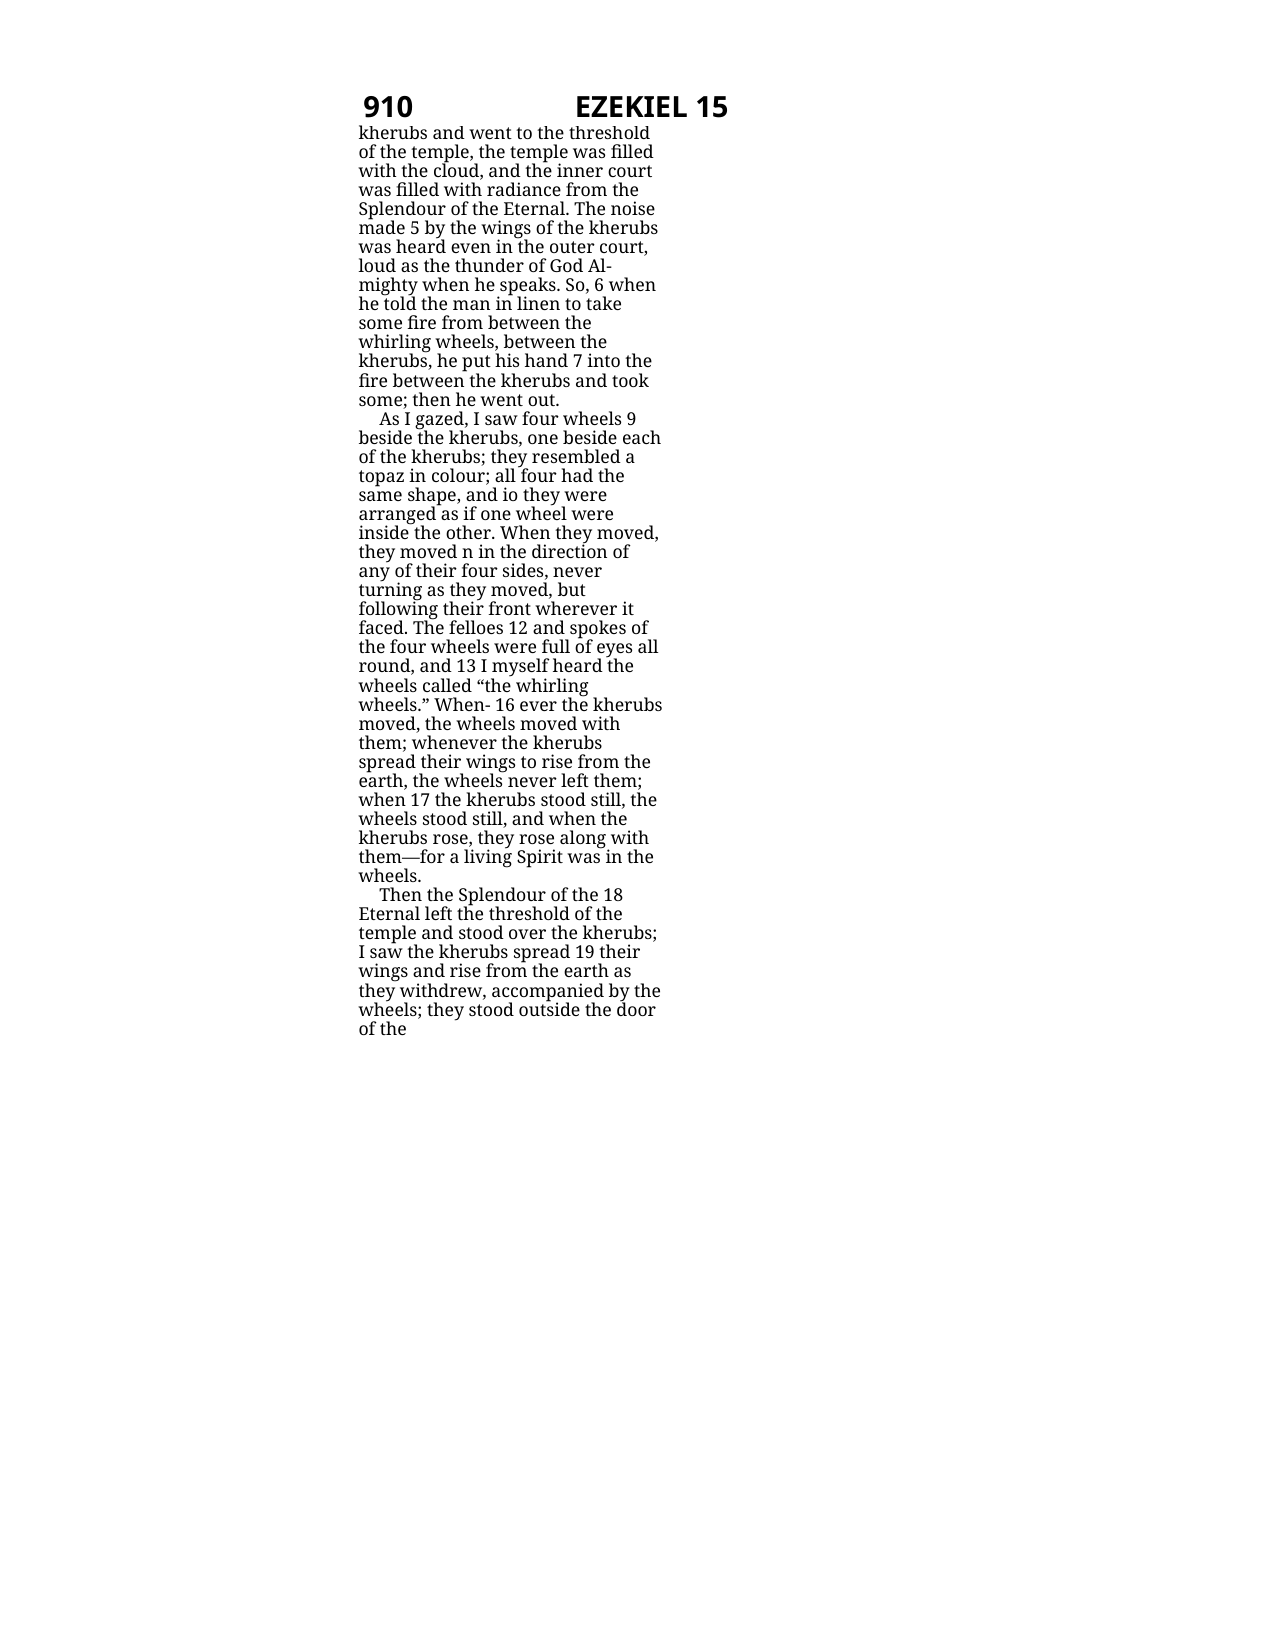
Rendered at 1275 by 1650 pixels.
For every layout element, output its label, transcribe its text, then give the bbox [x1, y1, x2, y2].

text kherubs and went to the thresh­old of the temple, the temple was filled with the cloud, and the inner court was filled with radiance from the Splendour of the Eternal. The noise made 5 by the wings of the kherubs was heard even in the outer court, loud as the thunder of God Al­mighty when he speaks. So, 6 when he told the man in linen to take some fire from between the whirling wheels, between the kherubs, he put his hand 7 into the fire between the kher­ubs and took some; then he went out. [358, 126, 663, 410]
text As I gazed, I saw four wheels 9 beside the kherubs, one beside each of the kherubs; they re­sembled a topaz in colour; all four had the same shape, and io they were arranged as if one wheel were inside the other. When they moved, they moved n in the direction of any of their four sides, never turning as they moved, but following their front wherever it faced. The felloes 12 and spokes of the four wheels were full of eyes all round, and 13 I myself heard the wheels called “the whirling wheels.” When- 16 ever the kherubs moved, the wheels moved with them; when­ever the kherubs spread their wings to rise from the earth, the wheels never left them; when 17 the kherubs stood still, the wheels stood still, and when the kherubs rose, they rose along with them—for a living Spirit was in the wheels. [358, 410, 663, 886]
text Then the Splendour of the 18 Eternal left the threshold of the temple and stood over the kher­ubs; I saw the kherubs spread 19 their wings and rise from the earth as they withdrew, ac­companied by the wheels; they stood outside the door of the [358, 886, 663, 1039]
